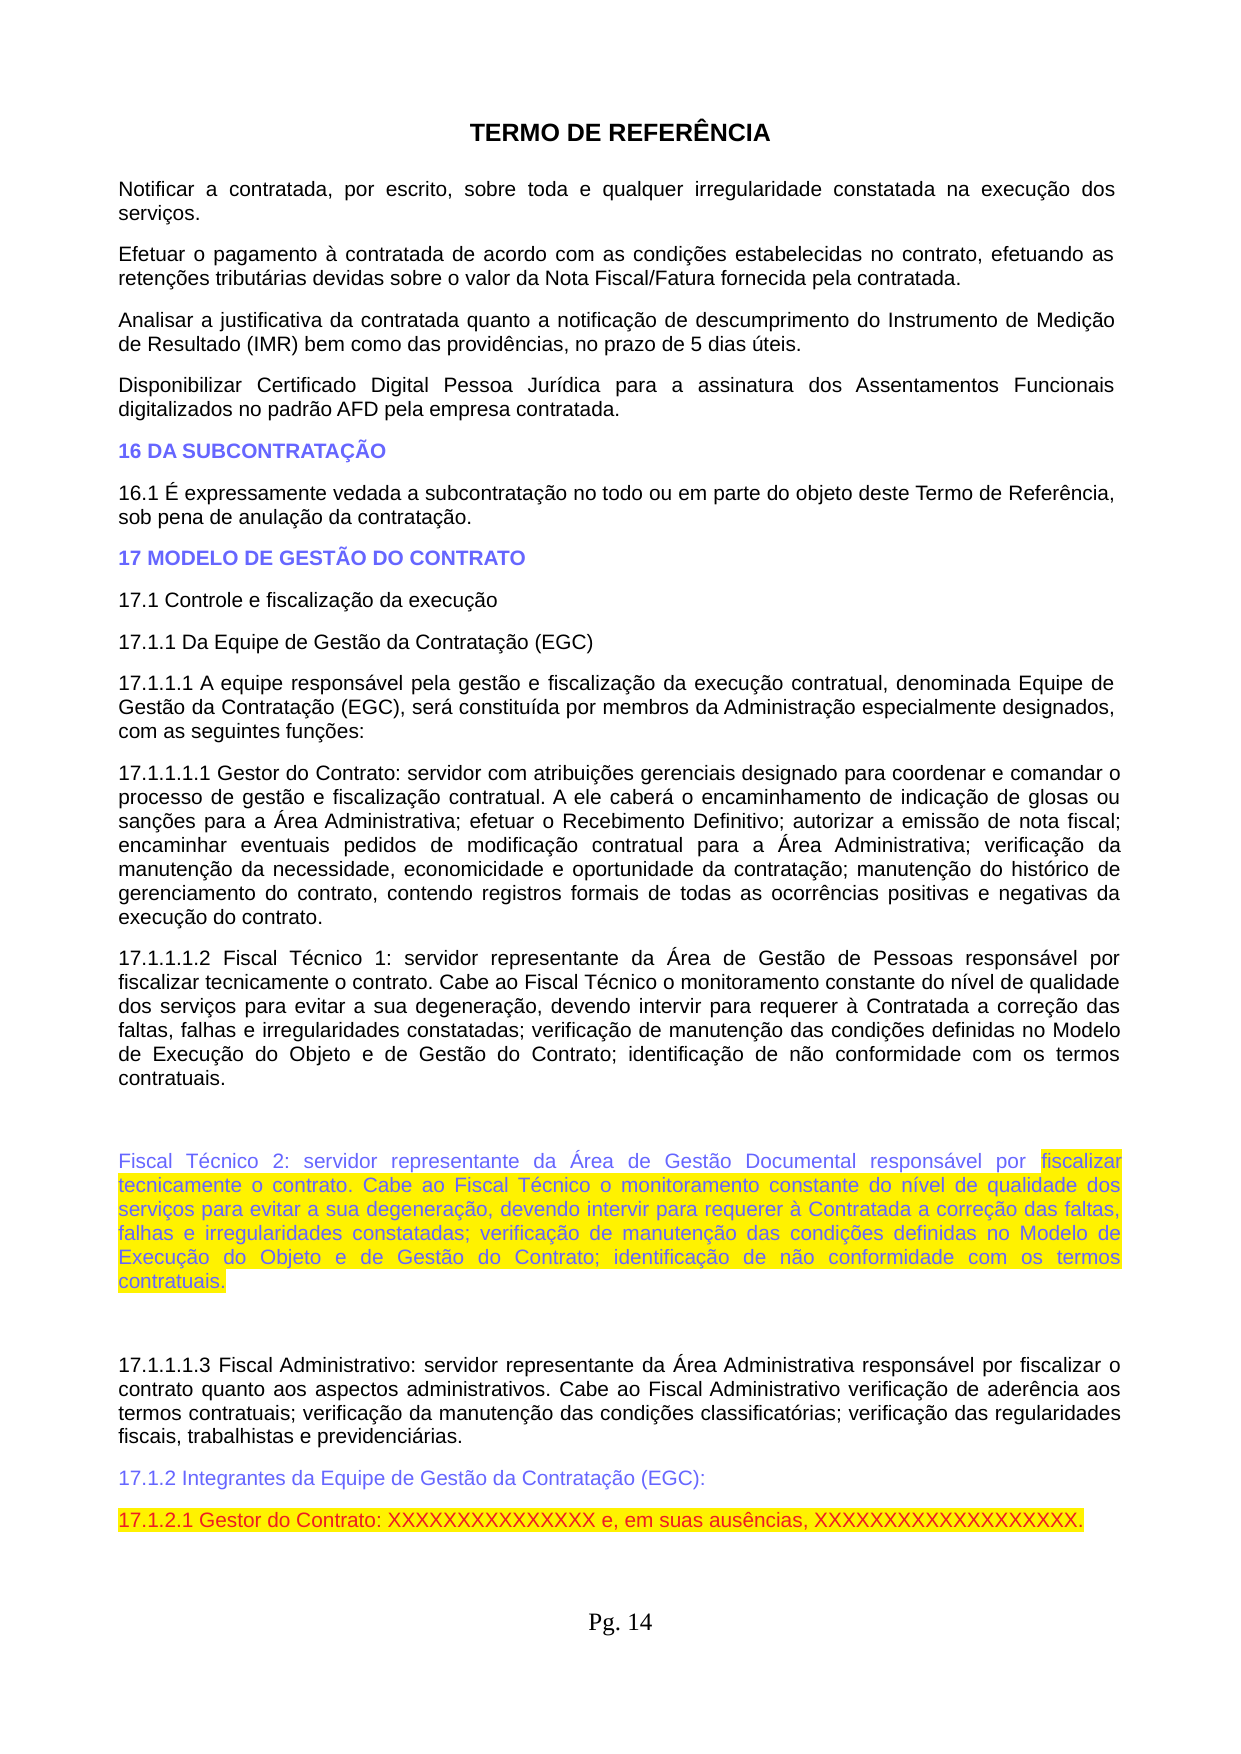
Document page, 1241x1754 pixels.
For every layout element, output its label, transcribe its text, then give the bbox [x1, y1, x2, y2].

text Fiscal Técnico 2: servidor representante da Área de Gestão Documental responsável por fiscalizar tecnicamente o contrato. Cabe ao Fiscal Técnico o monitoramento constante do nível de qualidade dos serviços para evitar a sua degeneração, devendo intervir para requerer à Contratada a correção das faltas, falhas e irregularidades constatadas; verificação de manutenção das condições definidas no Modelo de Execução do Objeto e de Gestão do Contrato; identificação de não conformidade com os termos contratuais. [118, 1149, 1122, 1293]
text Disponibilizar Certificado Digital Pessoa Jurídica para a assinatura dos Assentamentos Funcionais digitalizados no padrão AFD pela empresa contratada. [118, 373, 1116, 421]
text 17.1 Controle e fiscalização da execução [118, 588, 1116, 612]
text Notificar a contratada, por escrito, sobre toda e qualquer irregularidade constatada na execução dos serviços. [118, 176, 1116, 224]
text Analisar a justificativa da contratada quanto a notificação de descumprimento do Instrumento de Medição de Resultado (IMR) bem como das providências, no prazo de 5 dias úteis. [118, 308, 1116, 356]
text Efetuar o pagamento à contratada de acordo com as condições estabelecidas no contrato, efetuando as retenções tributárias devidas sobre o valor da Nota Fiscal/Fatura fornecida pela contratada. [118, 242, 1116, 290]
text 17.1.2 Integrantes da Equipe de Gestão da Contratação (EGC): [118, 1466, 1116, 1490]
text 17.1.1.1.2 Fiscal Técnico 1: servidor representante da Área de Gestão de Pessoas responsável por fiscalizar tecnicamente o contrato. Cabe ao Fiscal Técnico o monitoramento constante do nível de qualidade dos serviços para evitar a sua degeneração, devendo intervir para requerer à Contratada a correção das faltas, falhas e irregularidades constatadas; verificação de manutenção das condições definidas no Modelo de Execução do Objeto e de Gestão do Contrato; identificação de não conformidade com os termos contratuais. [118, 946, 1122, 1090]
text 17.1.1.1.1 Gestor do Contrato: servidor com atribuições gerenciais designado para coordenar e comandar o processo de gestão e fiscalização contratual. A ele caberá o encaminhamento de indicação de glosas ou sanções para a Área Administrativa; efetuar o Recebimento Definitivo; autorizar a emissão de nota fiscal; encaminhar eventuais pedidos de modificação contratual para a Área Administrativa; verificação da manutenção da necessidade, economicidade e oportunidade da contratação; manutenção do histórico de gerenciamento do contrato, contendo registros formais de todas as ocorrências positivas e negativas da execução do contrato. [118, 761, 1122, 928]
text 17.1.1 Da Equipe de Gestão da Contratação (EGC) [118, 629, 1116, 653]
text 17.1.1.1.3 Fiscal Administrativo: servidor representante da Área Administrativa responsável por fiscalizar o contrato quanto aos aspectos administrativos. Cabe ao Fiscal Administrativo verificação de aderência aos termos contratuais; verificação da manutenção das condições classificatórias; verificação das regularidades fiscais, trabalhistas e previdenciárias. [118, 1352, 1122, 1448]
text 17.1.1.1 A equipe responsável pela gestão e fiscalização da execução contratual, denominada Equipe de Gestão da Contratação (EGC), será constituída por membros da Administração especialmente designados, com as seguintes funções: [118, 671, 1116, 743]
text 17.1.2.1 Gestor do Contrato: XXXXXXXXXXXXXXX e, em suas ausências, XXXXXXXXXXXXXXXXXXX. [118, 1508, 1122, 1532]
text 17 MODELO DE GESTÃO DO CONTRATO [118, 546, 1116, 570]
text 16.1 É expressamente vedada a subcontratação no todo ou em parte do objeto deste Termo de Referência, sob pena de anulação da contratação. [118, 481, 1116, 528]
text 16 DA SUBCONTRATAÇÃO [118, 439, 1116, 463]
